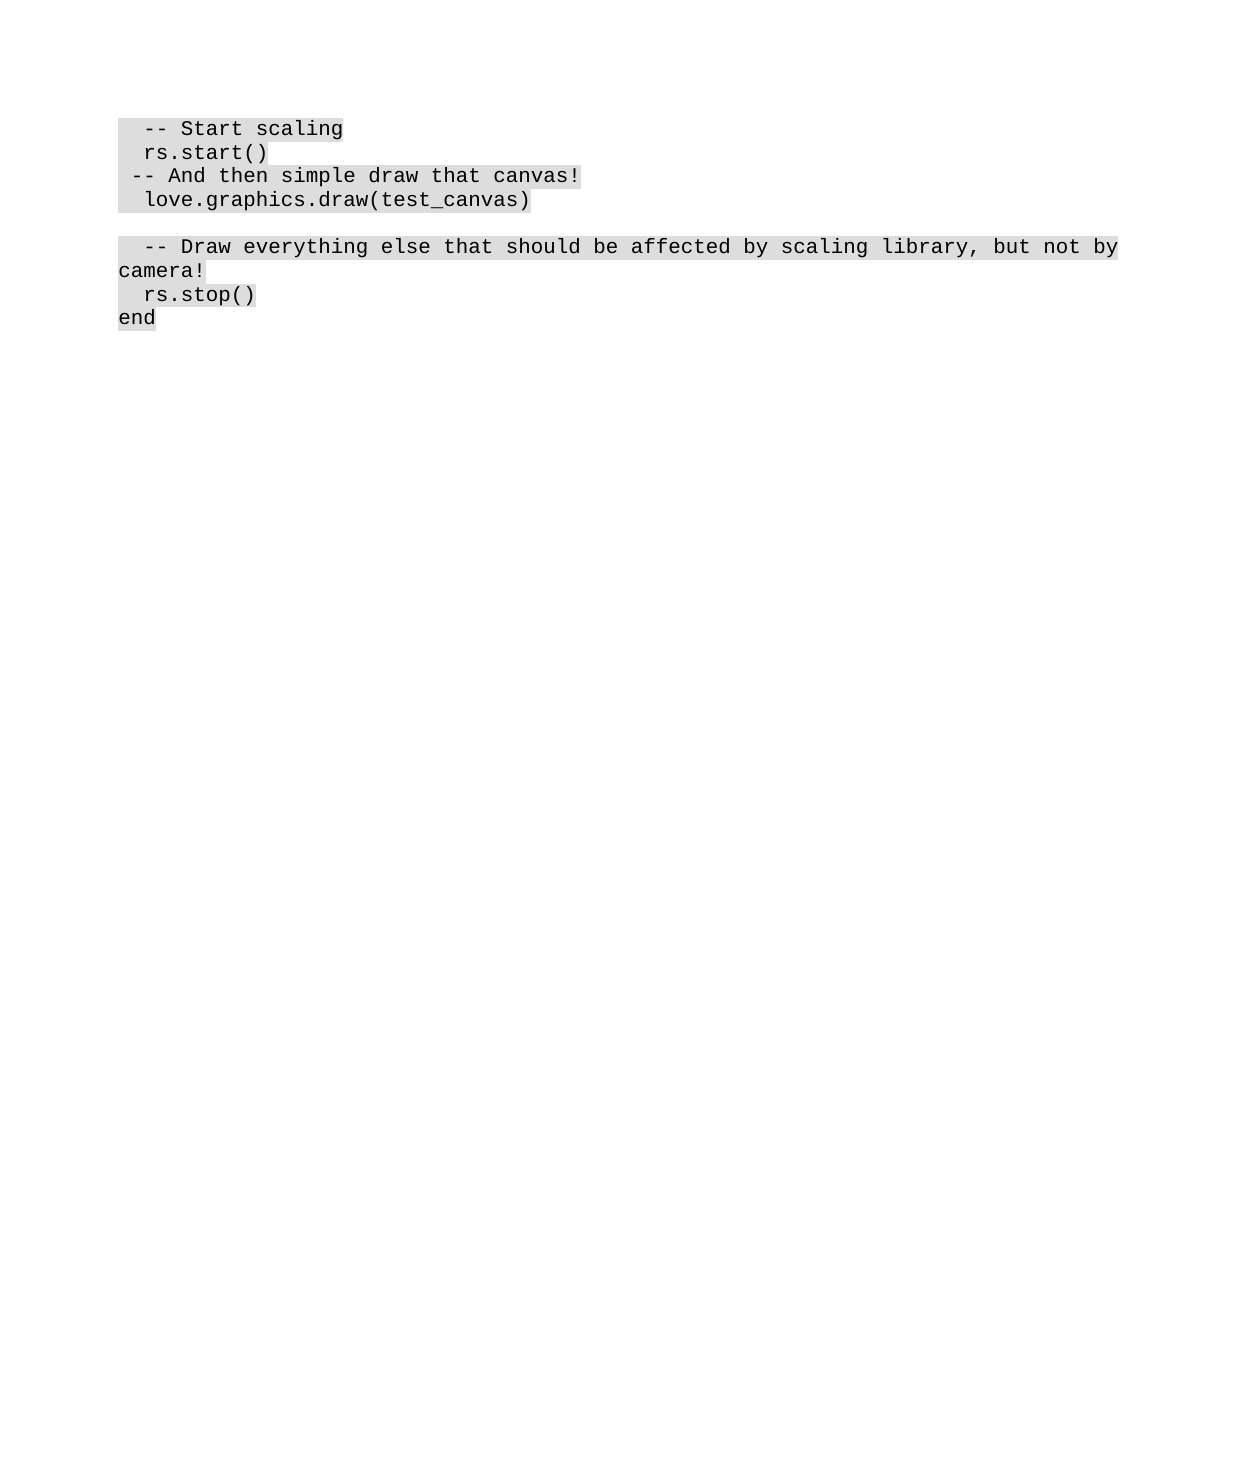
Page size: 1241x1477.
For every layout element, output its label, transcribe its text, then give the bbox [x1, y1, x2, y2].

text love.graphics.draw(test_canvas) [531, 189, 1122, 213]
text rs.start() [268, 142, 1122, 165]
text end [156, 307, 1122, 331]
text -- And then simple draw that canvas! [581, 165, 1122, 189]
text rs.stop() [256, 284, 1122, 307]
text -- Draw everything else that should be affected by scaling library, but not by camera! [206, 236, 1122, 284]
text -- Start scaling [343, 118, 1122, 142]
